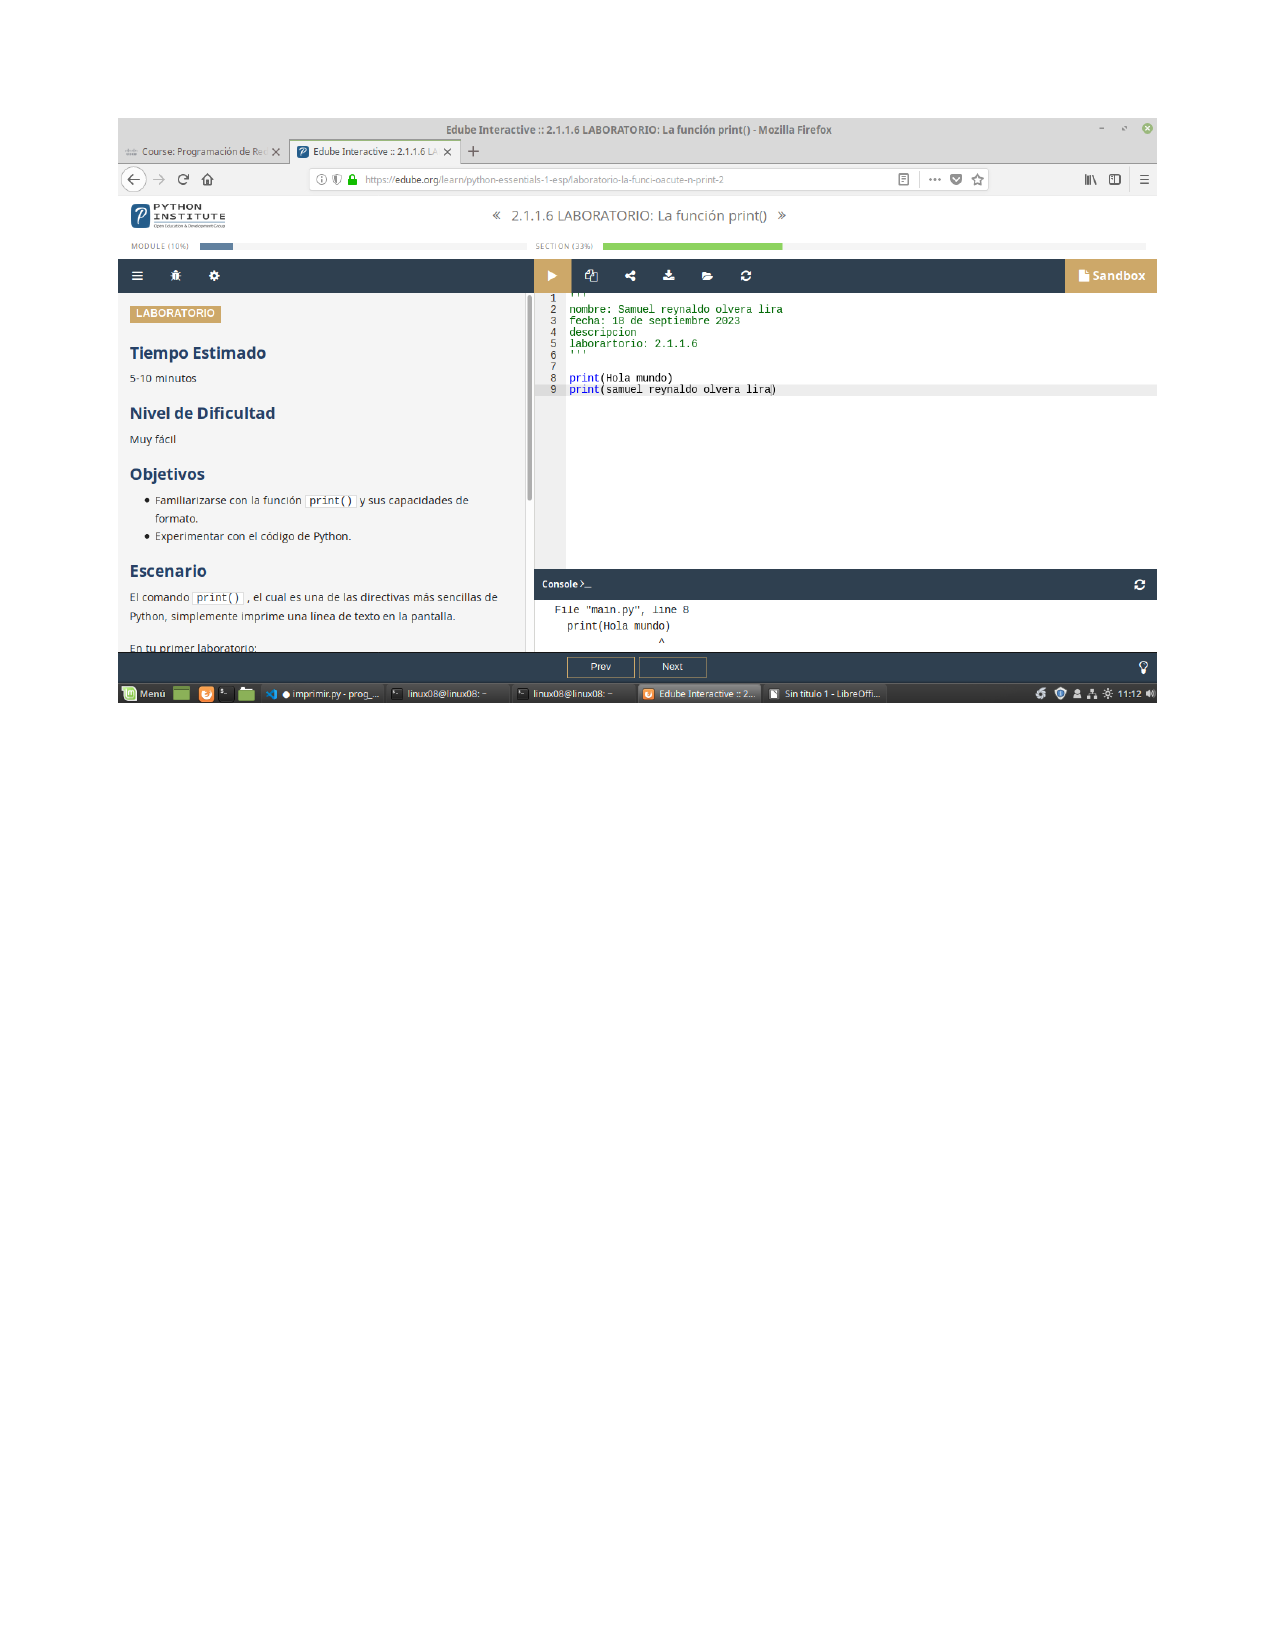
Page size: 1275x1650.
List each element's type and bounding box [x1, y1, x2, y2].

picture [118, 118, 1157, 703]
